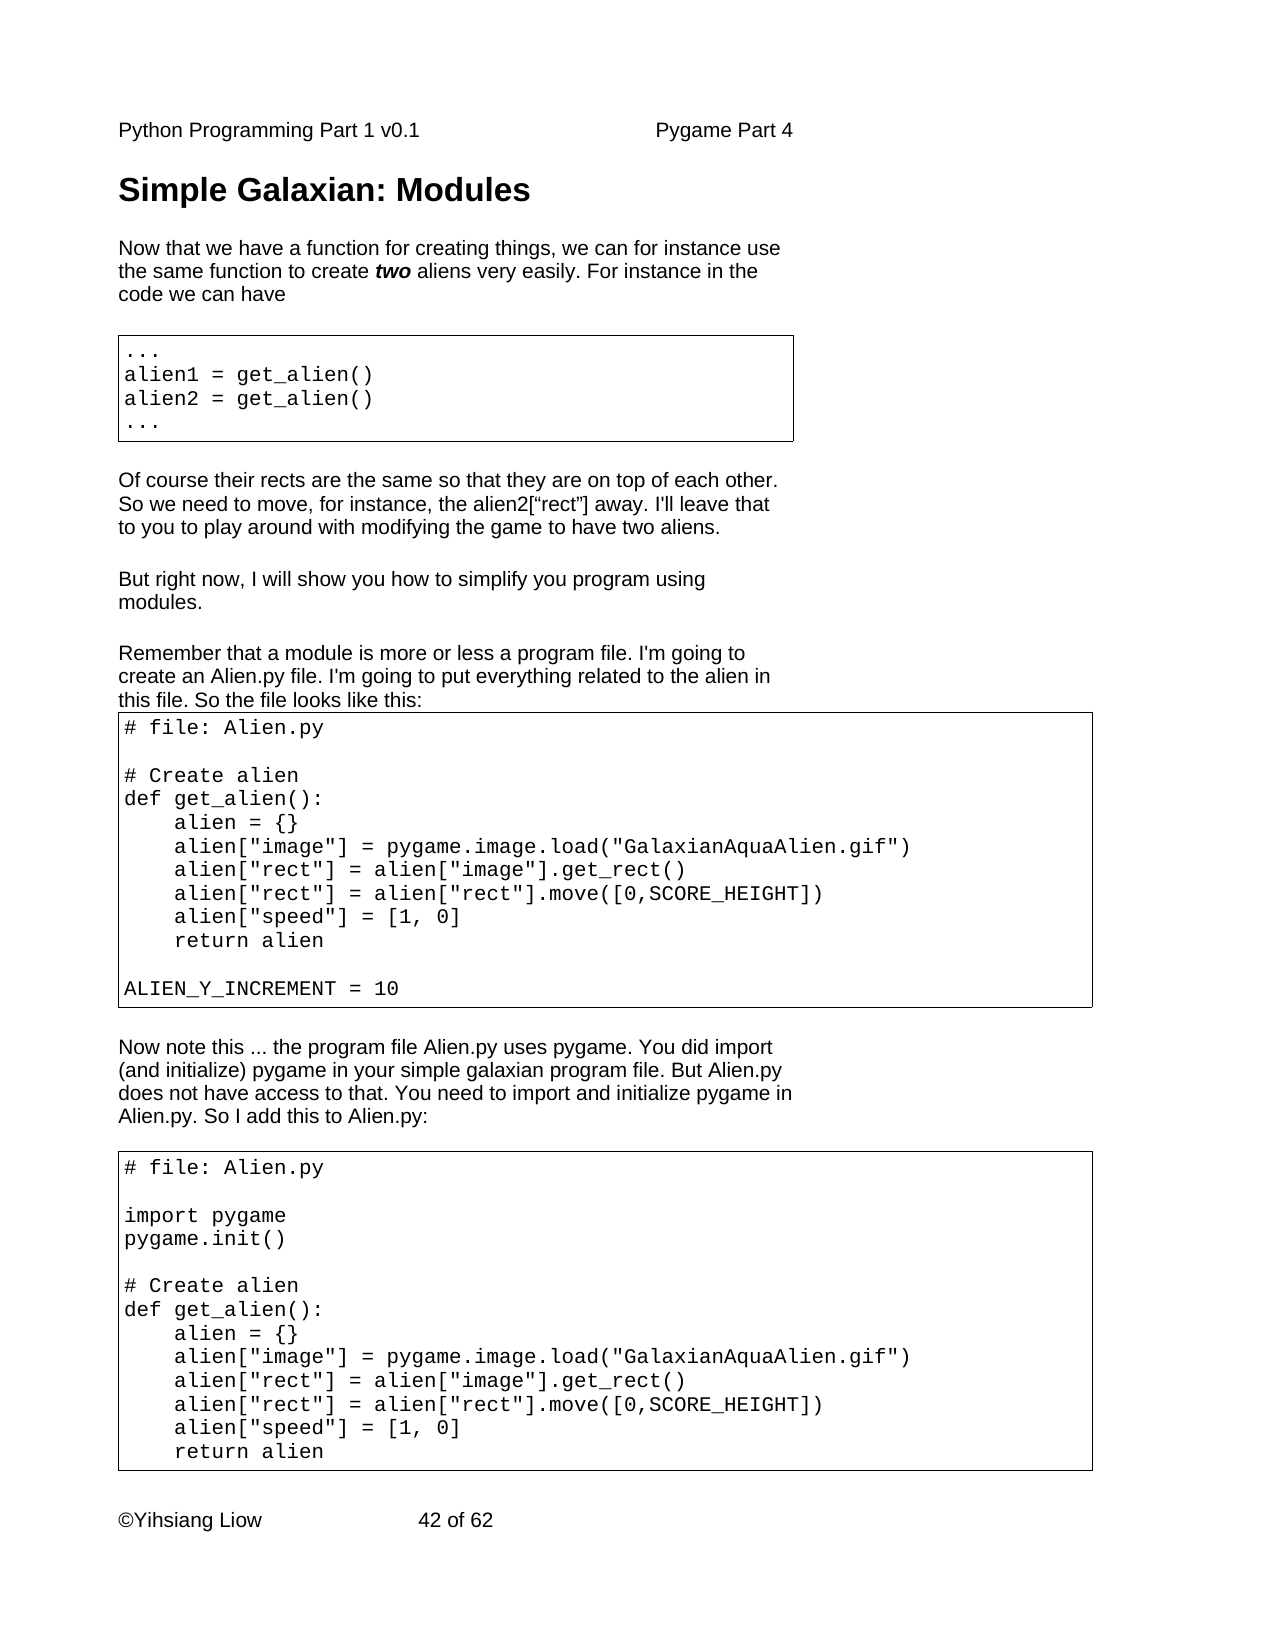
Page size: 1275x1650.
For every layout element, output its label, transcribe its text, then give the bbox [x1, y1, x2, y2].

text Now note this ... the program file Alien.py uses pygame. You did import (and initialize) pygame in your simple galaxian program file. But Alien.py does not have access to that. You need to import and initialize pygame in Alien.py. So I add this to Alien.py: [118, 1035, 793, 1128]
table_header # file: Alien.py # Create alien def get_alien(): alien = {} alien["image"] = pygame.image.load("GalaxianAquaAlien.gif") alien["rect"] = alien["image"].get_rect() alien["rect"] = alien["rect"].move([0,SCORE_HEIGHT]) alien["speed"] = [1, 0] return alien ALIEN_Y_INCREMENT = 10 [119, 713, 1092, 1007]
table_header ... alien1 = get_alien() alien2 = get_alien() ... [119, 336, 793, 441]
table_header # file: Alien.py import pygame pygame.init() # Create alien def get_alien(): alien = {} alien["image"] = pygame.image.load("GalaxianAquaAlien.gif") alien["rect"] = alien["image"].get_rect() alien["rect"] = alien["rect"].move([0,SCORE_HEIGHT]) alien["speed"] = [1, 0] return alien [119, 1152, 1092, 1470]
text But right now, I will show you how to simplify you program using modules. [118, 567, 793, 613]
text Of course their rects are the same so that they are on top of each other. So we need to move, for instance, the alien2[“rect”] away. I'll leave that to you to play around with modifying the game to have two aliens. [118, 469, 793, 539]
text Now that we have a function for creating things, we can for instance use the same function to create two aliens very easily. For instance in the code we can have [118, 236, 793, 306]
text Remember that a module is more or less a program file. I'm going to create an Alien.py file. I'm going to put everything related to the alien in this file. So the file looks like this: [118, 642, 793, 712]
text Simple Galaxian: Modules [118, 171, 793, 208]
